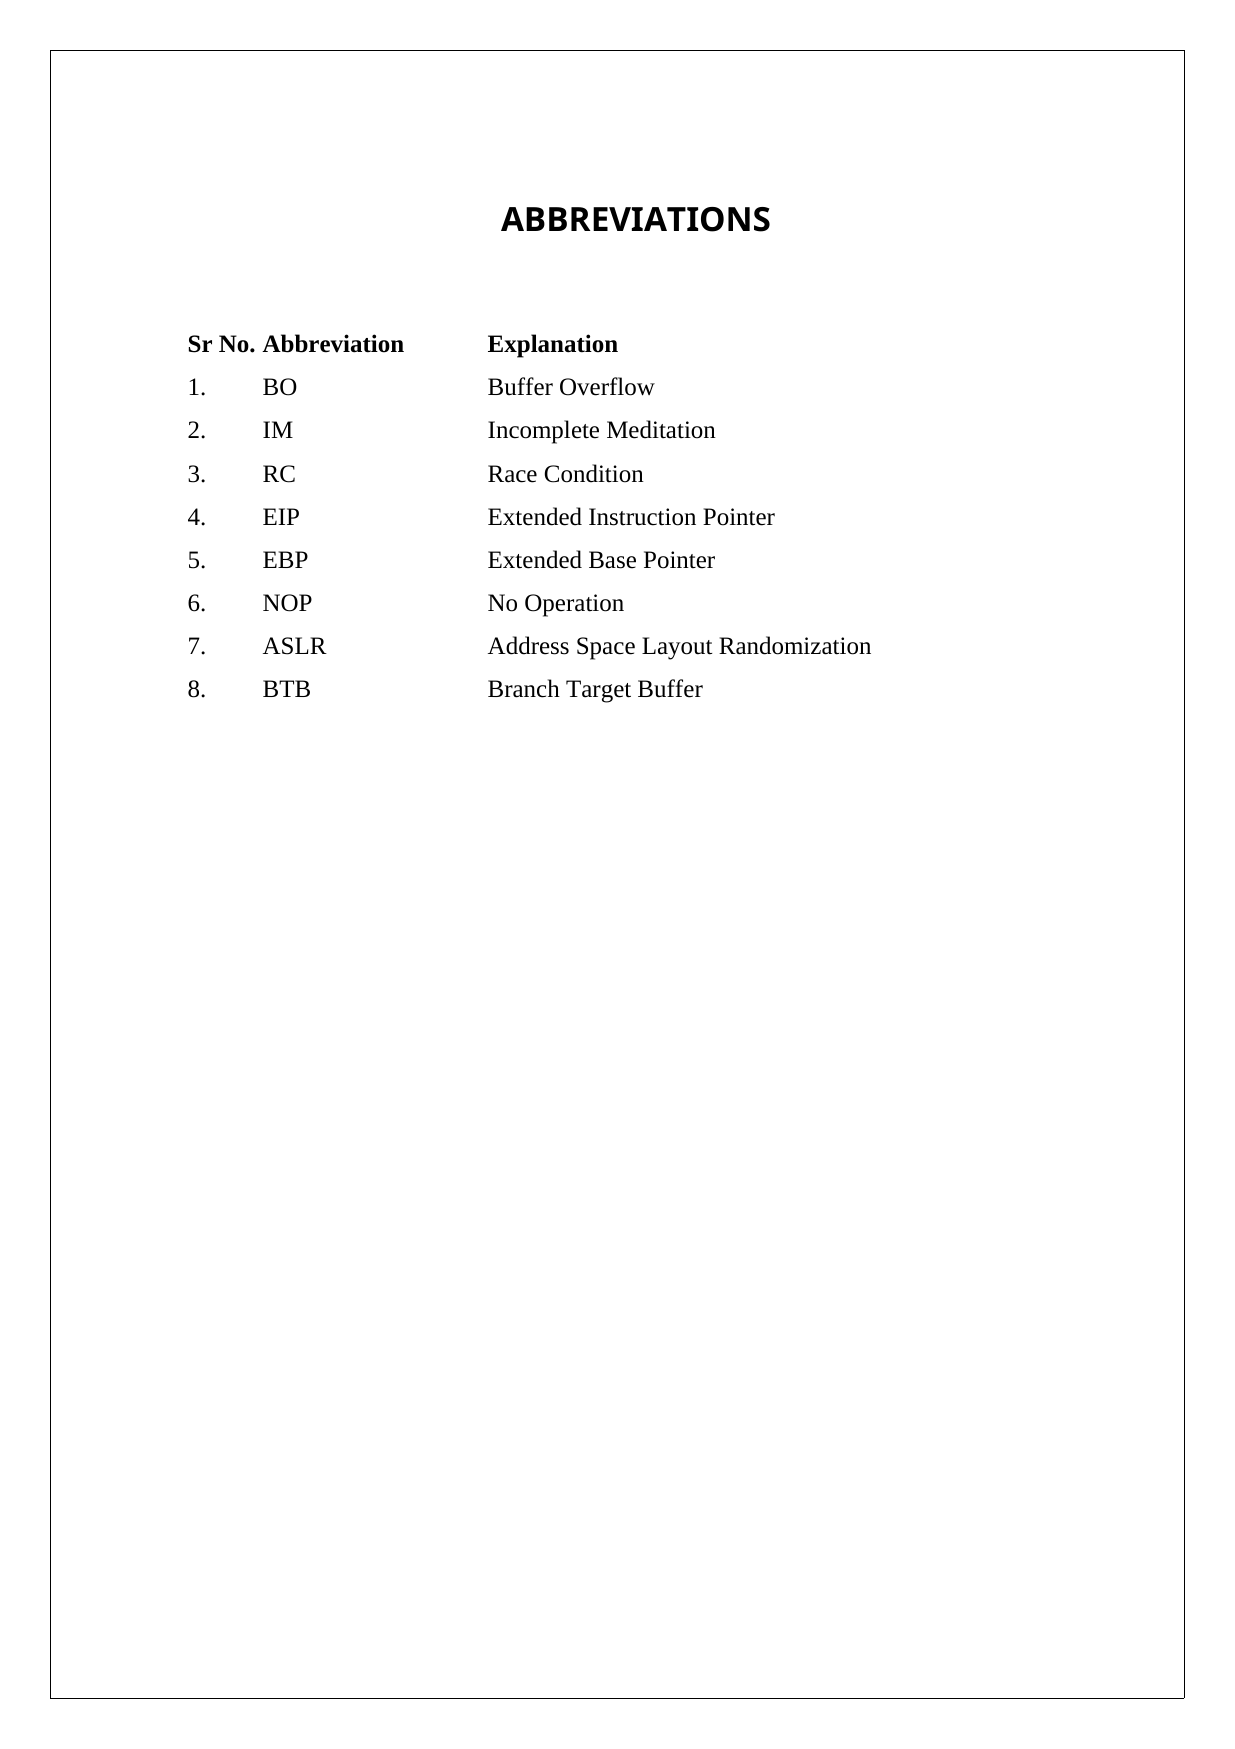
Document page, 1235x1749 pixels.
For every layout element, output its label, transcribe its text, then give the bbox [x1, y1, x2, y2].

list ASLR Address Space Layout Randomization [187, 631, 1084, 660]
list BO Buffer Overflow [187, 372, 1084, 401]
text Sr No. Abbreviation Explanation [187, 329, 1084, 358]
list BTB Branch Target Buffer [187, 674, 1084, 703]
list NOP No Operation [187, 588, 1084, 617]
list RC Race Condition [187, 459, 1084, 487]
list EBP Extended Base Pointer [187, 545, 1084, 574]
text ABBREVIATIONS [187, 195, 1084, 241]
list IM Incomplete Meditation [187, 416, 1084, 444]
list EIP Extended Instruction Pointer [187, 502, 1084, 531]
